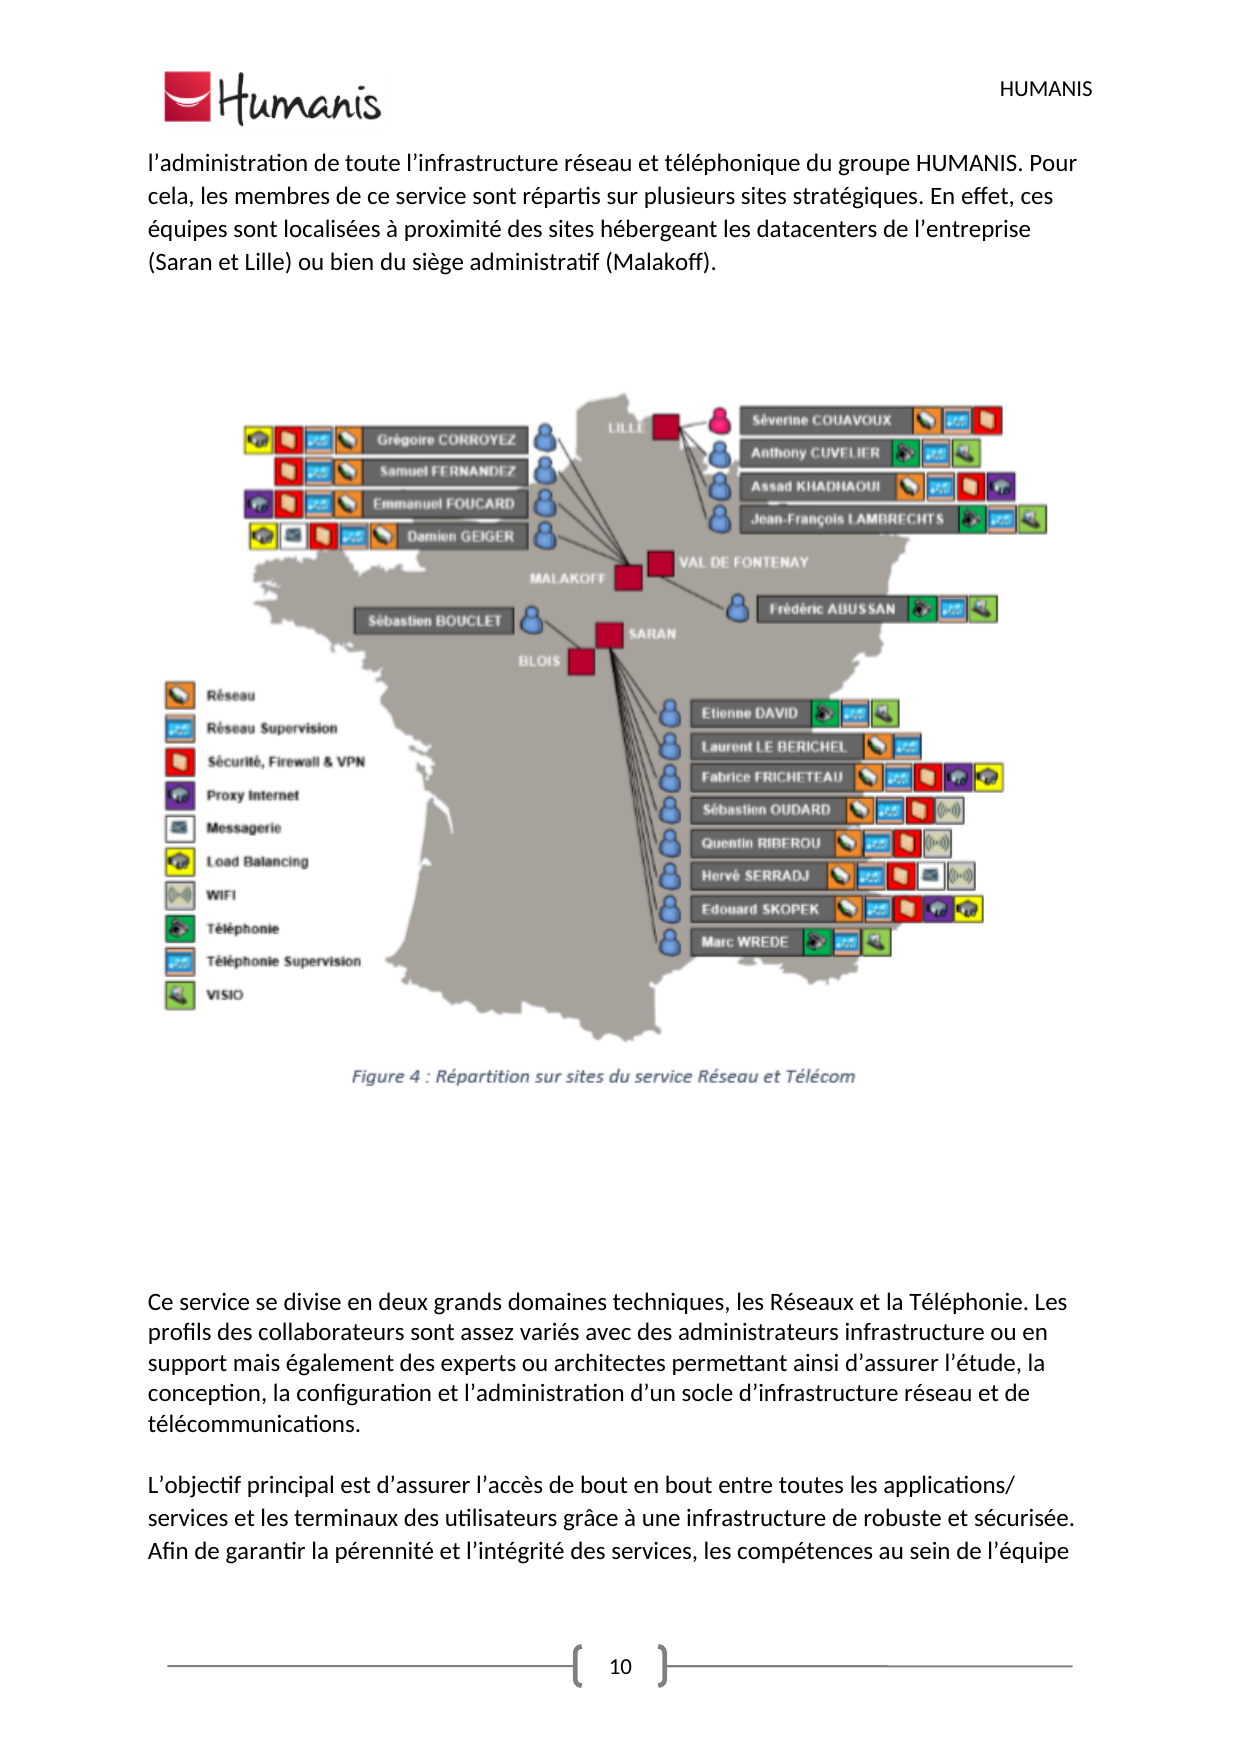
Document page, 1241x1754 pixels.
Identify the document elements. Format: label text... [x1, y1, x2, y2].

picture [93, 383, 1078, 1103]
picture [163, 71, 386, 130]
text l’administration de toute l’infrastructure réseau et téléphonique du groupe HUMANIS. Pour cela, les membres de ce service sont répartis sur plusieurs sites stratégiques. En effet, ces équipes sont localisées à proximité des sites hébergeant les datacenters de l’entreprise (Saran et Lille) ou bien du siège administratif (Malakoff). [148, 148, 1093, 277]
text Ce service se divise en deux grands domaines techniques, les Réseaux et la Téléphonie. Les profils des collaborateurs sont assez variés avec des administrateurs infrastructure ou en support mais également des experts ou architectes permettant ainsi d’assurer l’étude, la conception, la configuration et l’administration d’un socle d’infrastructure réseau et de télécommunications. [148, 1286, 1093, 1438]
text L’objectif principal est d’assurer l’accès de bout en bout entre toutes les applications/ services et les terminaux des utilisateurs grâce à une infrastructure de robuste et sécurisée. Afin de garantir la pérennité et l’intégrité des services, les compétences au sein de l’équipe [148, 1469, 1093, 1565]
